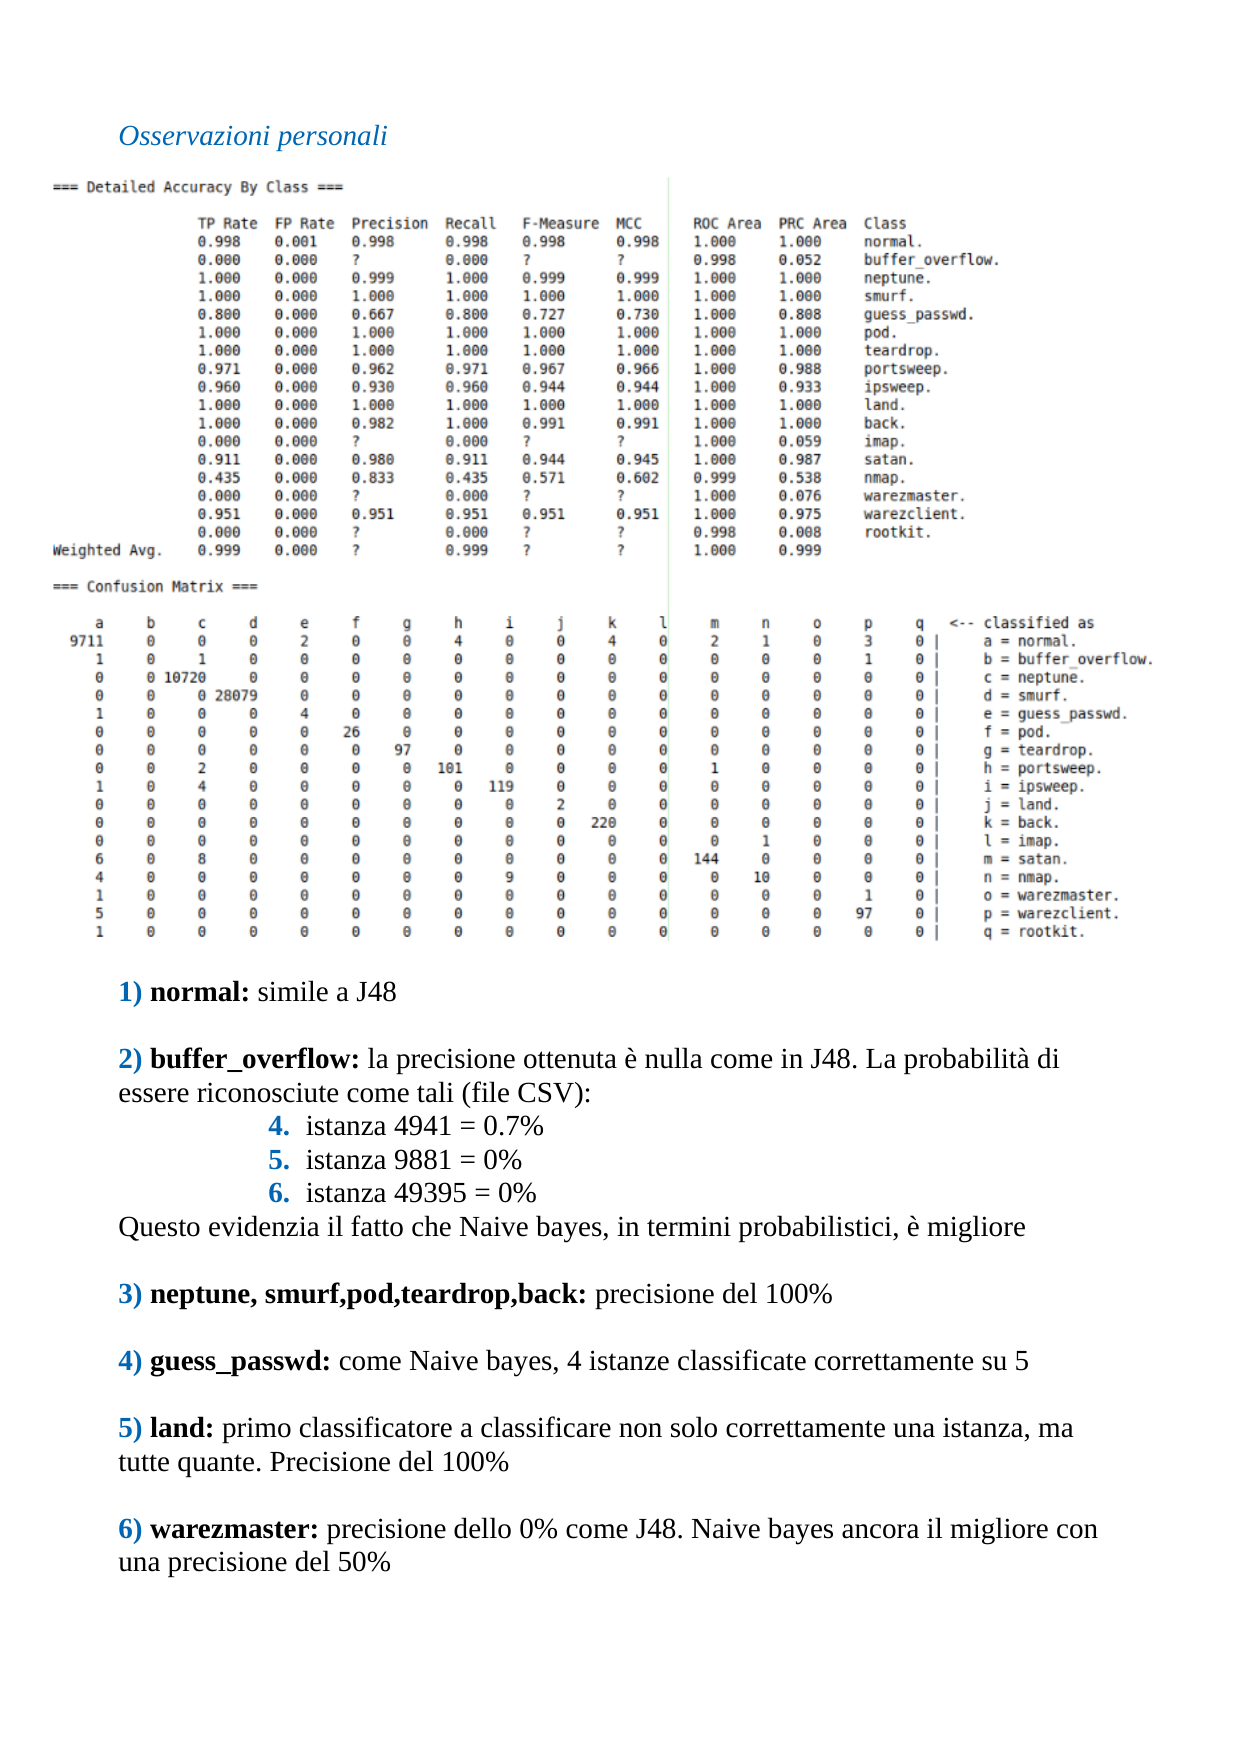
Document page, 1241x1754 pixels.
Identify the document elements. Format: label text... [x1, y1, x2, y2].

text Osservazioni personali [118, 118, 1122, 152]
text 6) warezmaster: precisione dello 0% come J48. Naive bayes ancora il migliore con una precisione del 50% [118, 1511, 1122, 1578]
list istanza 4941 = 0.7% [268, 1108, 1122, 1142]
list istanza 9881 = 0% [268, 1142, 1122, 1175]
text 2) buffer_overflow: la precisione ottenuta è nulla come in J48. La probabilità di essere riconosciute come tali (file CSV): [118, 1041, 1122, 1108]
list istanza 49395 = 0% [268, 1175, 1122, 1209]
picture [51, 176, 1155, 941]
text 1) normal: simile a J48 [118, 974, 1122, 1008]
text 5) land: primo classificatore a classificare non solo correttamente una istanza, ma tutte quante. Precisione del 100% [118, 1410, 1122, 1477]
text 3) neptune, smurf,pod,teardrop,back: precisione del 100% [118, 1276, 1122, 1309]
text 4) guess_passwd: come Naive bayes, 4 istanze classificate correttamente su 5 [118, 1343, 1122, 1377]
text Questo evidenzia il fatto che Naive bayes, in termini probabilistici, è migliore [118, 1209, 1122, 1242]
